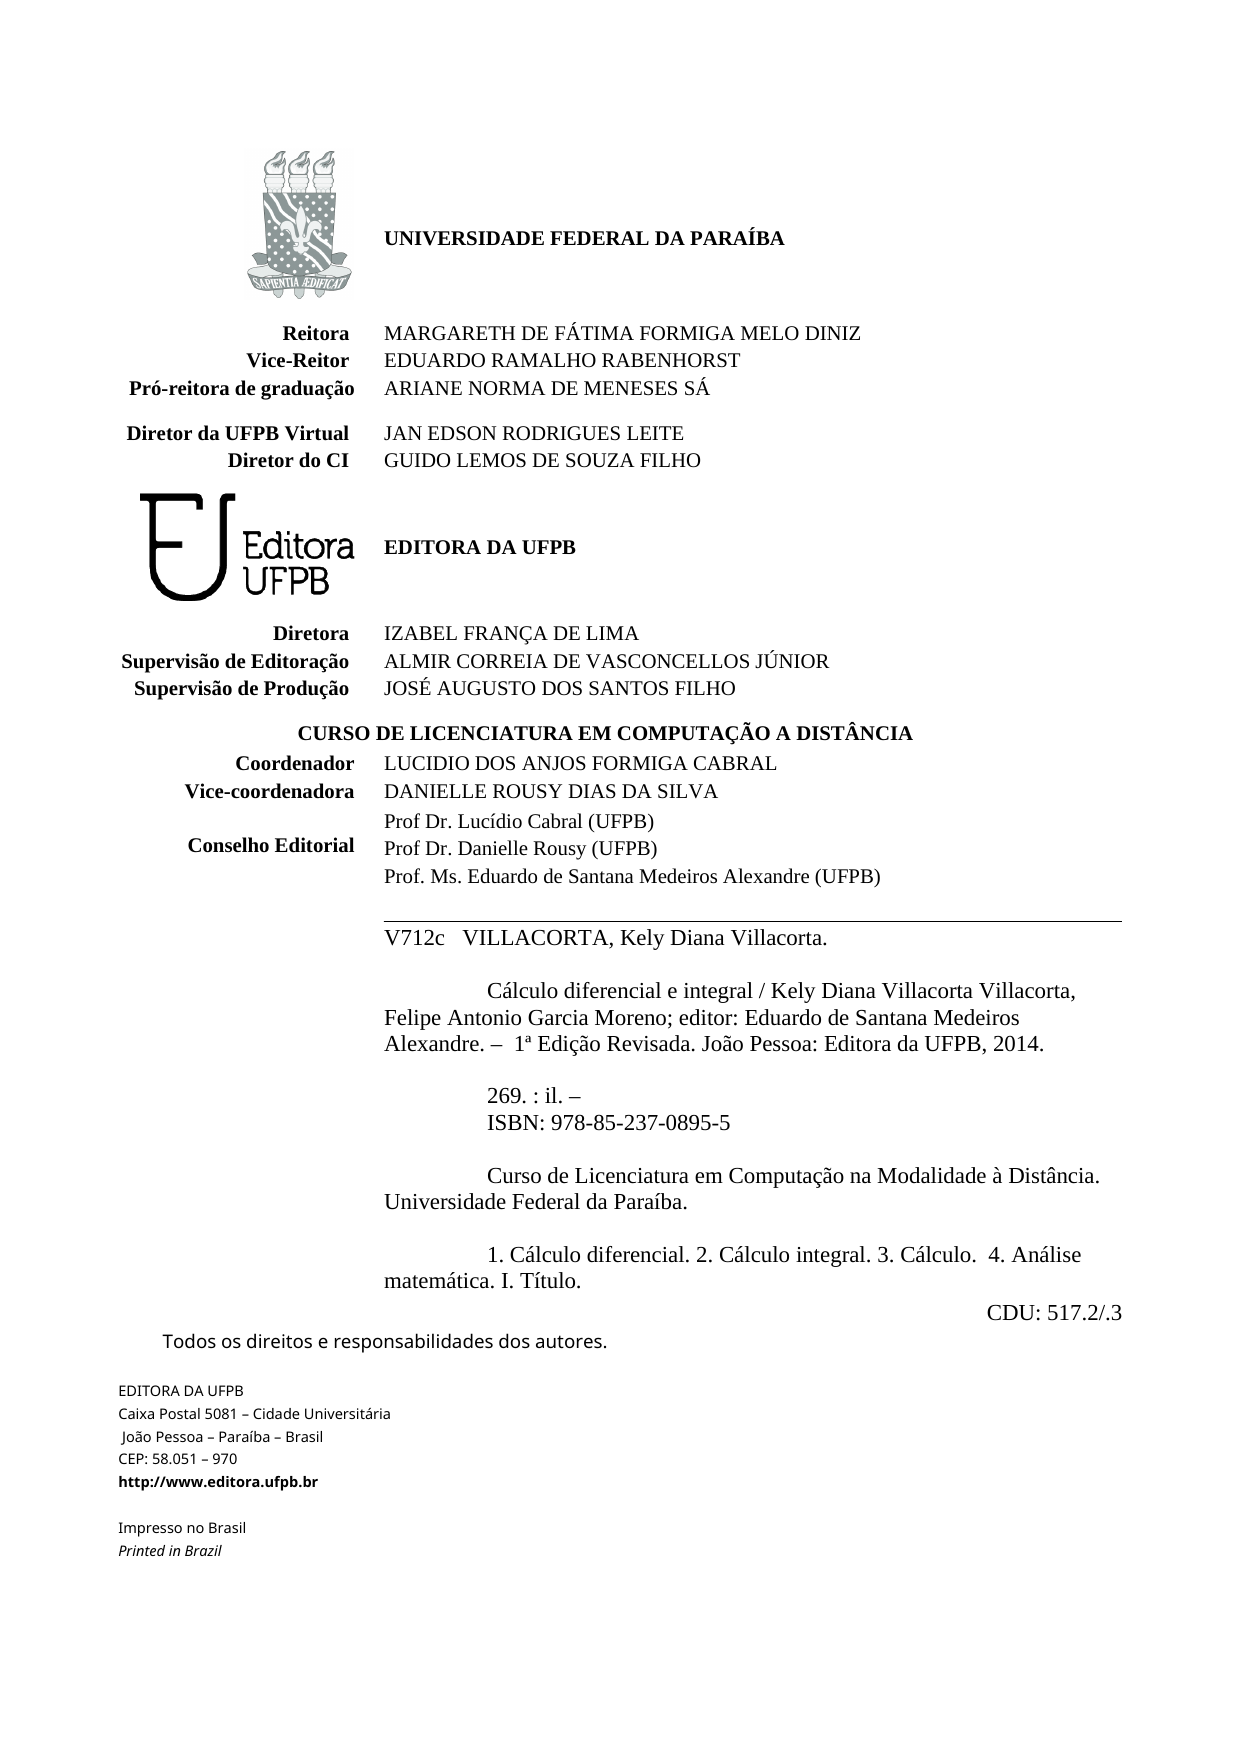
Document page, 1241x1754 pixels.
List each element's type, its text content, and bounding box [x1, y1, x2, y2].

text Caixa Postal 5081 – Cidade Universitária [118, 1403, 1122, 1423]
table_header [118, 149, 384, 321]
text CEP: 58.051 – 970 [118, 1449, 1122, 1469]
text EDITORA DA UFPB [118, 1358, 1122, 1401]
text http://www.editora.ufpb.br [118, 1472, 1122, 1492]
table_cell LUCIDIO DOS ANJOS FORMIGA CABRAL DANIELLE ROUSY DIAS DA SILVA [384, 751, 1122, 809]
table_cell CURSO DE LICENCIATURA EM COMPUTAÇÃO A DISTÂNCIA [118, 721, 1122, 751]
table_cell [118, 493, 384, 621]
table_cell Conselho Editorial [118, 809, 384, 921]
text Printed in Brazil [118, 1540, 1122, 1560]
table_cell MARGARETH DE FÁTIMA FORMIGA MELO DINIZ EDUARDO RAMALHO RABENHORST ARIANE NORMA DE MENESES SÁ [384, 321, 1122, 421]
table_cell Reitora Vice-Reitor Pró-reitora de graduação [118, 321, 384, 421]
text João Pessoa – Paraíba – Brasil [118, 1426, 1122, 1446]
table_header UNIVERSIDADE FEDERAL DA PARAÍBA [384, 149, 1122, 321]
text Todos os direitos e responsabilidades dos autores. [162, 1329, 1122, 1354]
table_cell Diretor da UFPB Virtual Diretor do CI [118, 421, 384, 493]
table_cell IZABEL FRANÇA DE LIMA ALMIR CORREIA DE VASCONCELLOS JÚNIOR JOSÉ AUGUSTO DOS SANTOS FILHO [384, 621, 1122, 721]
picture [243, 148, 355, 300]
table_cell [118, 921, 384, 1329]
table_cell Coordenador Vice-coordenadora [118, 751, 384, 809]
text Impresso no Brasil [118, 1518, 1122, 1537]
table_cell V712c VILLACORTA, Kely Diana Villacorta. Cálculo diferencial e integral / Kely Diana Villacorta Villacorta, Felipe Antonio Garcia Moreno; editor: Eduardo de Santana Medeiros Alexandre. – 1ª Edição Revisada. João Pessoa: Editora da UFPB, 2014. 269. : il. – ISBN: 978-85-237-0895-5 Curso de Licenciatura em Computação na Modalidade à Distância. Universidade Federal da Paraíba. 1. Cálculo diferencial. 2. Cálculo integral. 3. Cálculo. 4. Análise matemática. I. Título. CDU: 517.2/.3 [384, 922, 1122, 1329]
picture [140, 493, 355, 601]
table_cell Prof Dr. Lucídio Cabral (UFPB) Prof Dr. Danielle Rousy (UFPB) Prof. Ms. Eduardo de Santana Medeiros Alexandre (UFPB) [384, 809, 1122, 921]
table_cell JAN EDSON RODRIGUES LEITE GUIDO LEMOS DE SOUZA FILHO [384, 421, 1122, 493]
table_cell Diretora Supervisão de Editoração Supervisão de Produção [118, 621, 384, 721]
table_cell EDITORA DA UFPB [384, 493, 1122, 621]
